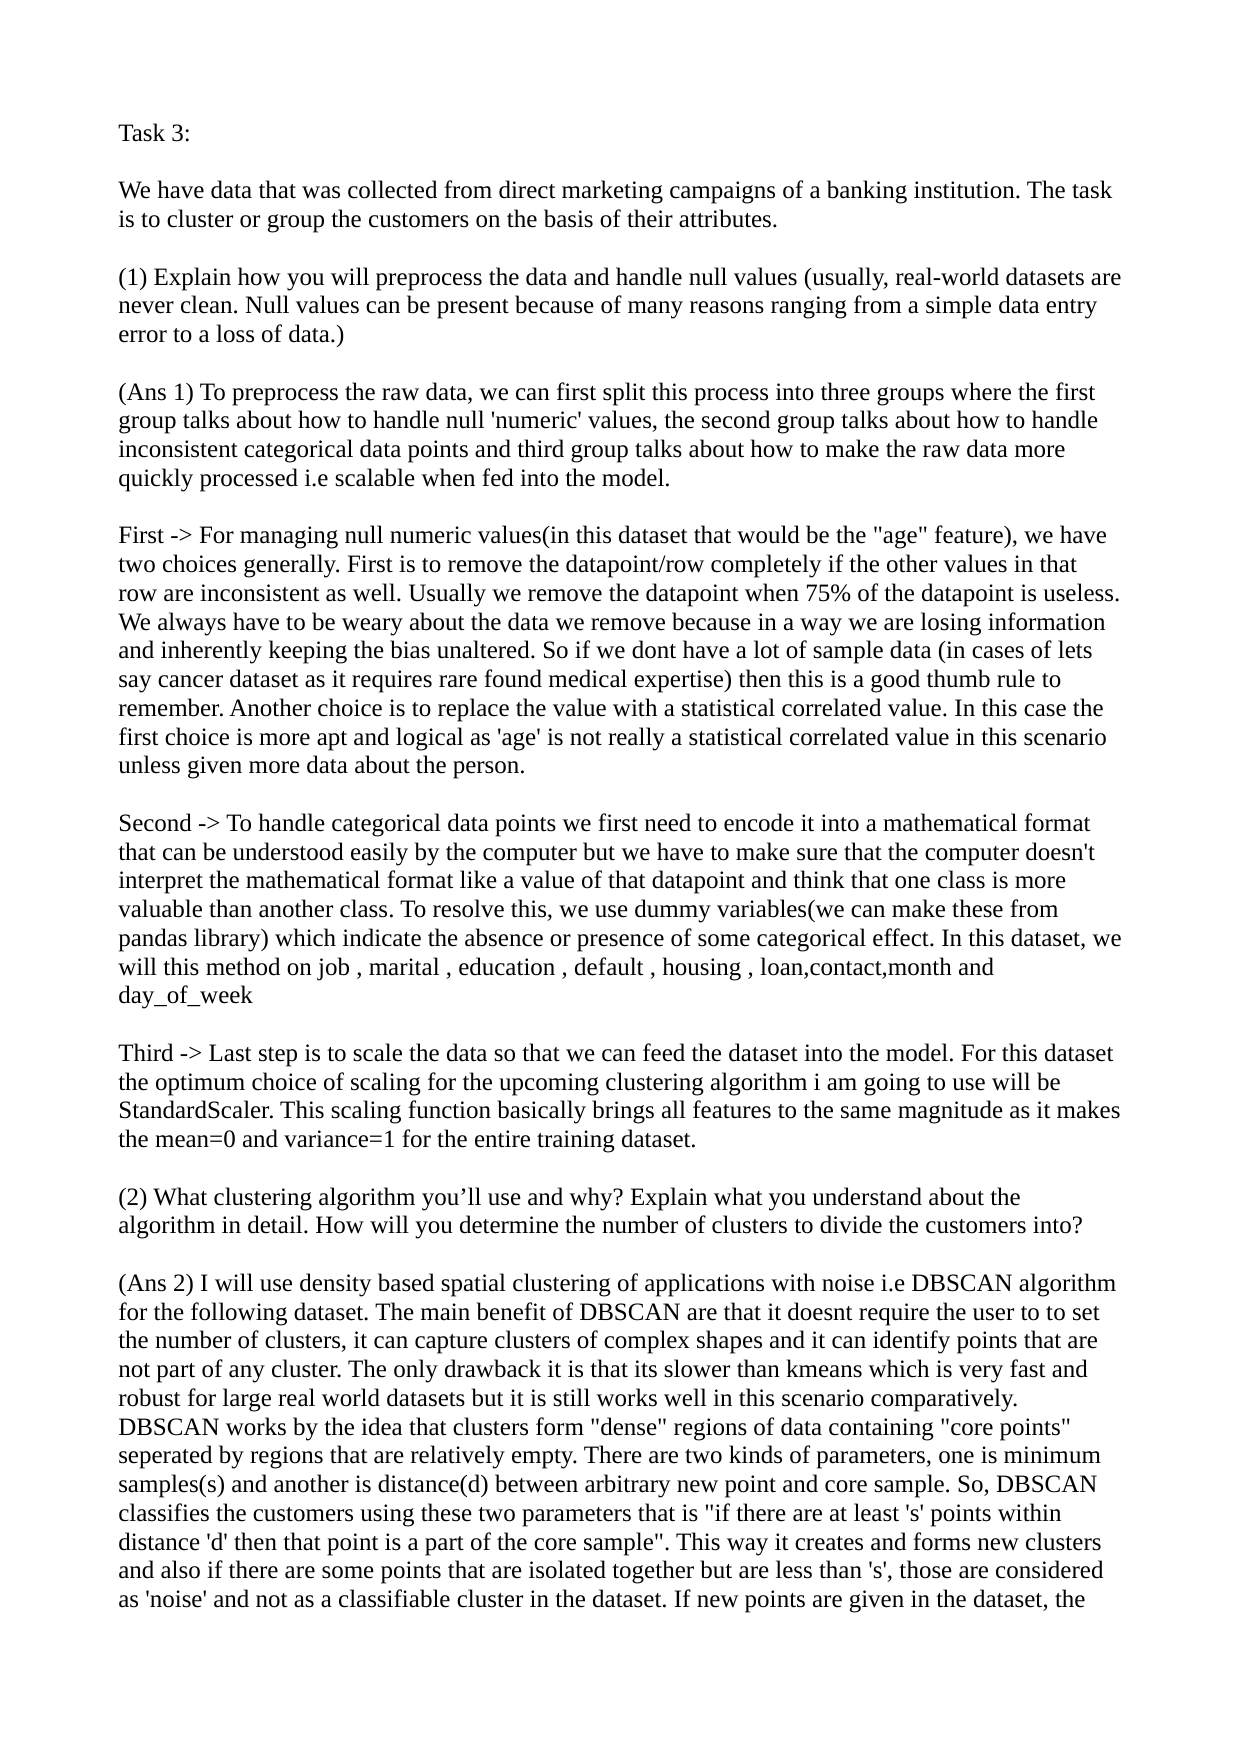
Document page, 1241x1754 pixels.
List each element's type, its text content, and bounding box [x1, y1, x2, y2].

text Task 3: [118, 118, 1122, 147]
text First -> For managing null numeric values(in this dataset that would be the "age" feature), we have two choices generally. First is to remove the datapoint/row completely if the other values in that row are inconsistent as well. Usually we remove the datapoint when 75% of the datapoint is useless. We always have to be weary about the data we remove because in a way we are losing information and inherently keeping the bias unaltered. So if we dont have a lot of sample data (in cases of lets say cancer dataset as it requires rare found medical expertise) then this is a good thumb rule to remember. Another choice is to replace the value with a statistical correlated value. In this case the first choice is more apt and logical as 'age' is not really a statistical correlated value in this scenario unless given more data about the person. [118, 521, 1122, 779]
text (1) Explain how you will preprocess the data and handle null values (usually, real-world datasets are never clean. Null values can be present because of many reasons ranging from a simple data entry error to a loss of data.) [118, 262, 1122, 348]
text (Ans 1) To preprocess the raw data, we can first split this process into three groups where the first group talks about how to handle null 'numeric' values, the second group talks about how to handle inconsistent categorical data points and third group talks about how to make the raw data more quickly processed i.e scalable when fed into the model. [118, 377, 1122, 492]
text (Ans 2) I will use density based spatial clustering of applications with noise i.e DBSCAN algorithm for the following dataset. The main benefit of DBSCAN are that it doesnt require the user to to set the number of clusters, it can capture clusters of complex shapes and it can identify points that are not part of any cluster. The only drawback it is that its slower than kmeans which is very fast and robust for large real world datasets but it is still works well in this scenario comparatively. DBSCAN works by the idea that clusters form "dense" regions of data containing "core points" seperated by regions that are relatively empty. There are two kinds of parameters, one is minimum samples(s) and another is distance(d) between arbitrary new point and core sample. So, DBSCAN classifies the customers using these two parameters that is "if there are at least 's' points within distance 'd' then that point is a part of the core sample". This way it creates and forms new clusters and also if there are some points that are isolated together but are less than 's', those are considered as 'noise' and not as a classifiable cluster in the dataset. If new points are given in the dataset, the [118, 1268, 1122, 1613]
text Second -> To handle categorical data points we first need to encode it into a mathematical format that can be understood easily by the computer but we have to make sure that the computer doesn't interpret the mathematical format like a value of that datapoint and think that one class is more valuable than another class. To resolve this, we use dummy variables(we can make these from pandas library) which indicate the absence or presence of some categorical effect. In this dataset, we will this method on job , marital , education , default , housing , loan,contact,month and day_of_week [118, 808, 1122, 1009]
text We have data that was collected from direct marketing campaigns of a banking institution. The task is to cluster or group the customers on the basis of their attributes. [118, 176, 1122, 233]
text Third -> Last step is to scale the data so that we can feed the dataset into the model. For this dataset the optimum choice of scaling for the upcoming clustering algorithm i am going to use will be StandardScaler. This scaling function basically brings all features to the same magnitude as it makes the mean=0 and variance=1 for the entire training dataset. [118, 1038, 1122, 1153]
text (2) What clustering algorithm you’ll use and why? Explain what you understand about the algorithm in detail. How will you determine the number of clusters to divide the customers into? [118, 1182, 1122, 1239]
